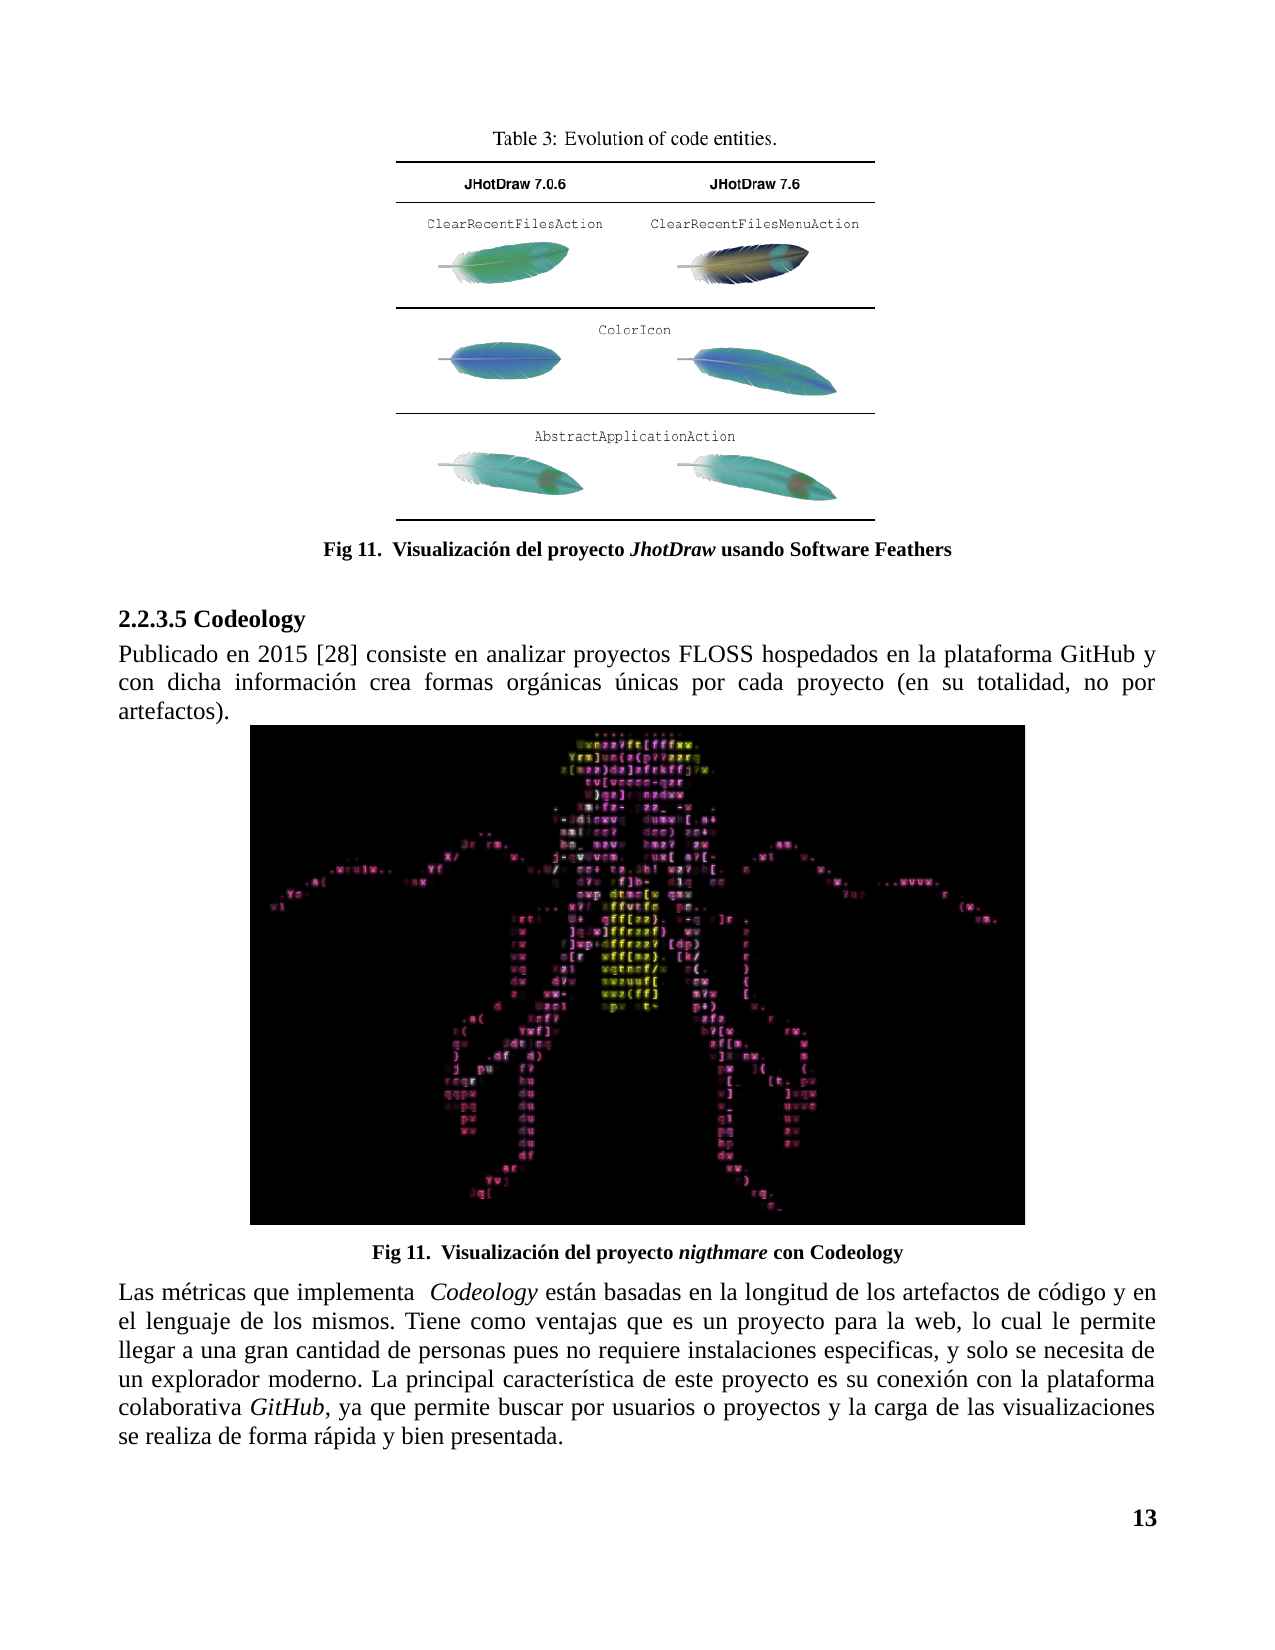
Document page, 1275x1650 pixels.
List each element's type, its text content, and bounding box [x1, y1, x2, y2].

text Publicado en 2015 [28] consiste en analizar proyectos FLOSS hospedados en la plataforma GitHub y con dicha información crea formas orgánicas únicas por cada proyecto (en su totalidad, no por artefactos). [118, 639, 1157, 725]
text 2.2.3.5 Codeology [118, 604, 1157, 633]
text Fig 11. Visualización del proyecto JhotDraw usando Software Feathers [118, 537, 1157, 561]
picture [382, 118, 893, 534]
text Las métricas que implementa Codeology están basadas en la longitud de los artefactos de código y en el lenguaje de los mismos. Tiene como ventajas que es un proyecto para la web, lo cual le permite llegar a una gran cantidad de personas pues no requiere instalaciones especificas, y solo se necesita de un explorador moderno. La principal característica de este proyecto es su conexión con la plataforma colaborativa GitHub, ya que permite buscar por usuarios o proyectos y la carga de las visualizaciones se realiza de forma rápida y bien presentada. [118, 1277, 1157, 1450]
text Fig 11. Visualización del proyecto nigthmare con Codeology [118, 1240, 1157, 1264]
picture [250, 725, 1025, 1225]
